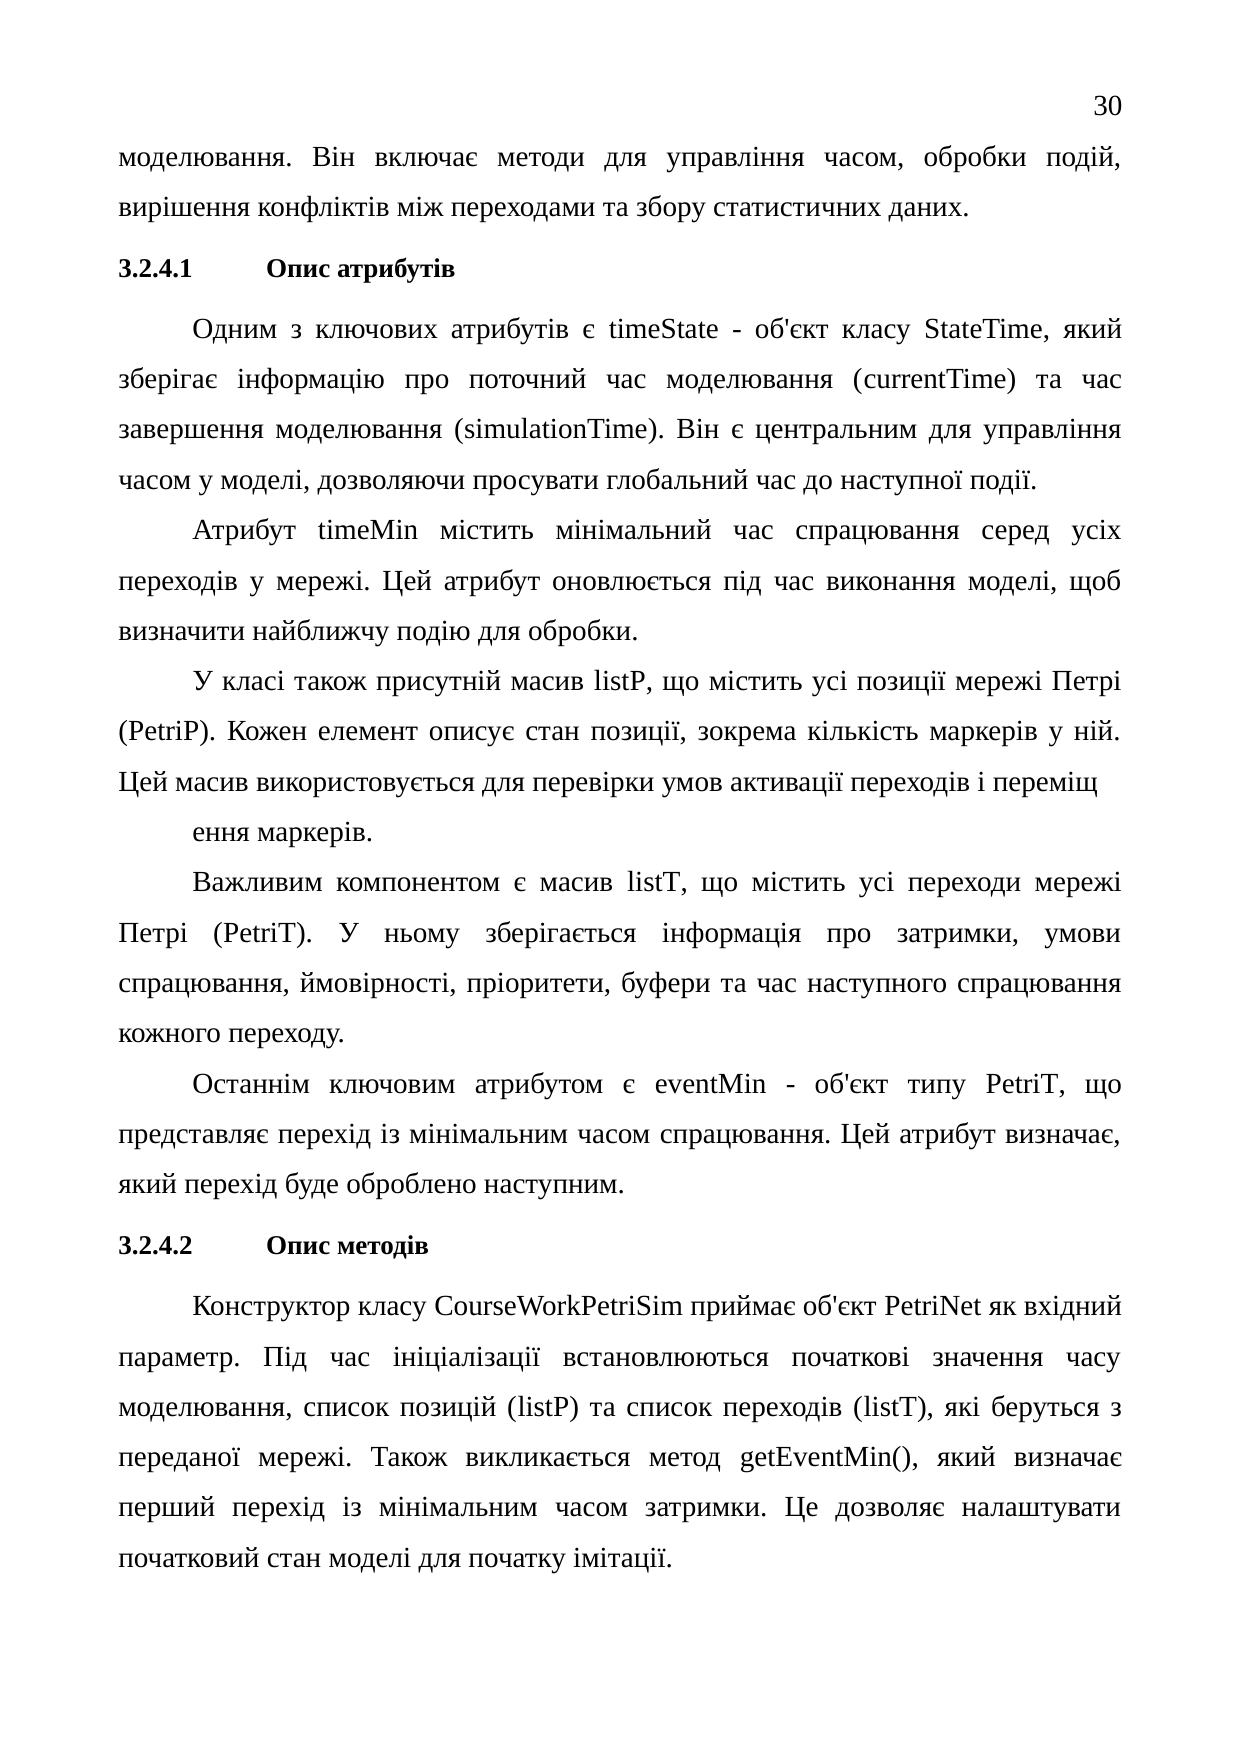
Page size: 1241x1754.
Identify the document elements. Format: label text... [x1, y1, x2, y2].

text ення маркерів. [118, 814, 1122, 848]
text моделювання. Він включає методи для управління часом, обробки подій, вирішення конфліктів між переходами та збору статистичних даних. [118, 139, 1122, 223]
text Конструктор класу CourseWorkPetriSim приймає об'єкт PetriNet як вхідний параметр. Під час ініціалізації встановлюються початкові значення часу моделювання, список позицій (listP) та список переходів (listT), які беруться з переданої мережі. Також викликається метод getEventMin(), який визначає перший перехід із мінімальним часом затримки. Це дозволяє налаштувати початковий стан моделі для початку імітації. [118, 1288, 1122, 1573]
text Атрибут timeMin містить мінімальний час спрацювання серед усіх переходів у мережі. Цей атрибут оновлюється під час виконання моделі, щоб визначити найближчу подію для обробки. [118, 512, 1122, 646]
text У класі також присутній масив listP, що містить усі позиції мережі Петрі (PetriP). Кожен елемент описує стан позиції, зокрема кількість маркерів у ній. Цей масив використовується для перевірки умов активації переходів і переміщ [118, 663, 1122, 797]
text Важливим компонентом є масив listT, що містить усі переходи мережі Петрі (PetriT). У ньому зберігається інформація про затримки, умови спрацювання, ймовірності, пріоритети, буфери та час наступного спрацювання кожного переходу. [118, 864, 1122, 1049]
subtitle Опис атрибутів [118, 252, 1122, 283]
text Останнім ключовим атрибутом є eventMin - об'єкт типу PetriT, що представляє перехід із мінімальним часом спрацювання. Цей атрибут визначає, який перехід буде оброблено наступним. [118, 1066, 1122, 1200]
subtitle Опис методів [118, 1229, 1122, 1260]
text Одним з ключових атрибутів є timeState - об'єкт класу StateTime, який зберігає інформацію про поточний час моделювання (currentTime) та час завершення моделювання (simulationTime). Він є центральним для управління часом у моделі, дозволяючи просувати глобальний час до наступної події. [118, 311, 1122, 496]
